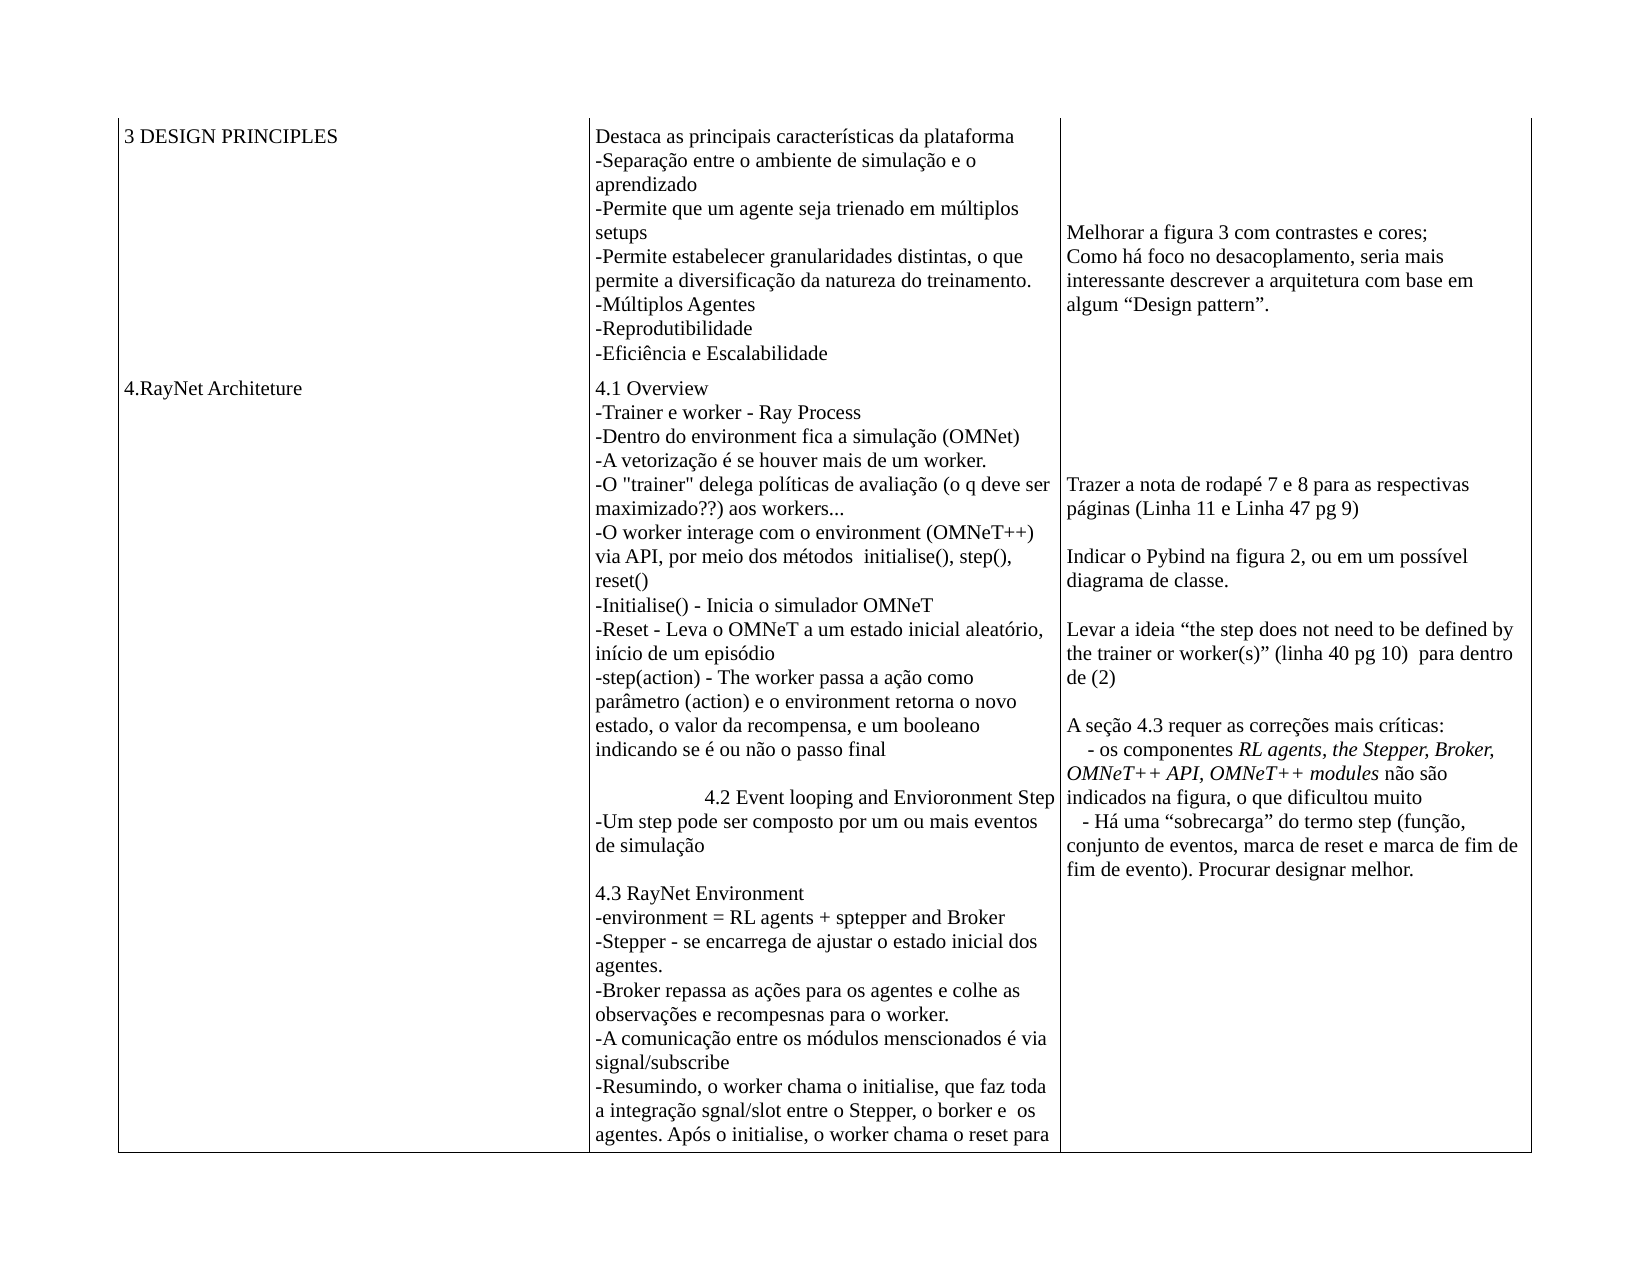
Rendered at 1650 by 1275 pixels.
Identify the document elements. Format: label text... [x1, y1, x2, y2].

table_cell Trazer a nota de rodapé 7 e 8 para as respectivas páginas (Linha 11 e Linha 47 pg 9) Indicar o Pybind na figura 2, ou em um possível diagrama de classe. Levar a ideia “the step does not need to be defined by the trainer or worker(s)” (linha 40 pg 10) para dentro de (2) A seção 4.3 requer as correções mais críticas: - os componentes RL agents, the Stepper, Broker, OMNeT++ API, OMNeT++ modules não são indicados na figura, o que dificultou muito - Há uma “sobrecarga” do termo step (função, conjunto de eventos, marca de reset e marca de fim de fim de evento). Procurar designar melhor. [1061, 370, 1531, 1152]
table_cell Destaca as principais características da plataforma -Separação entre o ambiente de simulação e o aprendizado -Permite que um agente seja trienado em múltiplos setups -Permite estabelecer granularidades distintas, o que permite a diversificação da natureza do treinamento. -Múltiplos Agentes -Reprodutibilidade -Eficiência e Escalabilidade [590, 118, 1060, 370]
table_cell 4.1 Overview -Trainer e worker - Ray Process -Dentro do environment fica a simulação (OMNet) -A vetorização é se houver mais de um worker. -O "trainer" delega políticas de avaliação (o q deve ser maximizado??) aos workers... -O worker interage com o environment (OMNeT++) via API, por meio dos métodos initialise(), step(), reset() -Initialise() - Inicia o simulador OMNeT -Reset - Leva o OMNeT a um estado inicial aleatório, início de um episódio -step(action) - The worker passa a ação como parâmetro (action) e o environment retorna o novo estado, o valor da recompensa, e um booleano indicando se é ou não o passo final 4.2 Event looping and Envioronment Step -Um step pode ser composto por um ou mais eventos de simulação 4.3 RayNet Environment -environment = RL agents + sptepper and Broker -Stepper - se encarrega de ajustar o estado inicial dos agentes. -Broker repassa as ações para os agentes e colhe as observações e recompesnas para o worker. -A comunicação entre os módulos menscionados é via signal/subscribe -Resumindo, o worker chama o initialise, que faz toda a integração sgnal/slot entre o Stepper, o borker e os agentes. Após o initialise, o worker chama o reset para [590, 370, 1060, 1152]
table_cell 4.RayNet Architeture [119, 370, 589, 1152]
table_cell 3 DESIGN PRINCIPLES [119, 118, 589, 370]
table_cell Melhorar a figura 3 com contrastes e cores; Como há foco no desacoplamento, seria mais interessante descrever a arquitetura com base em algum “Design pattern”. [1061, 118, 1531, 370]
